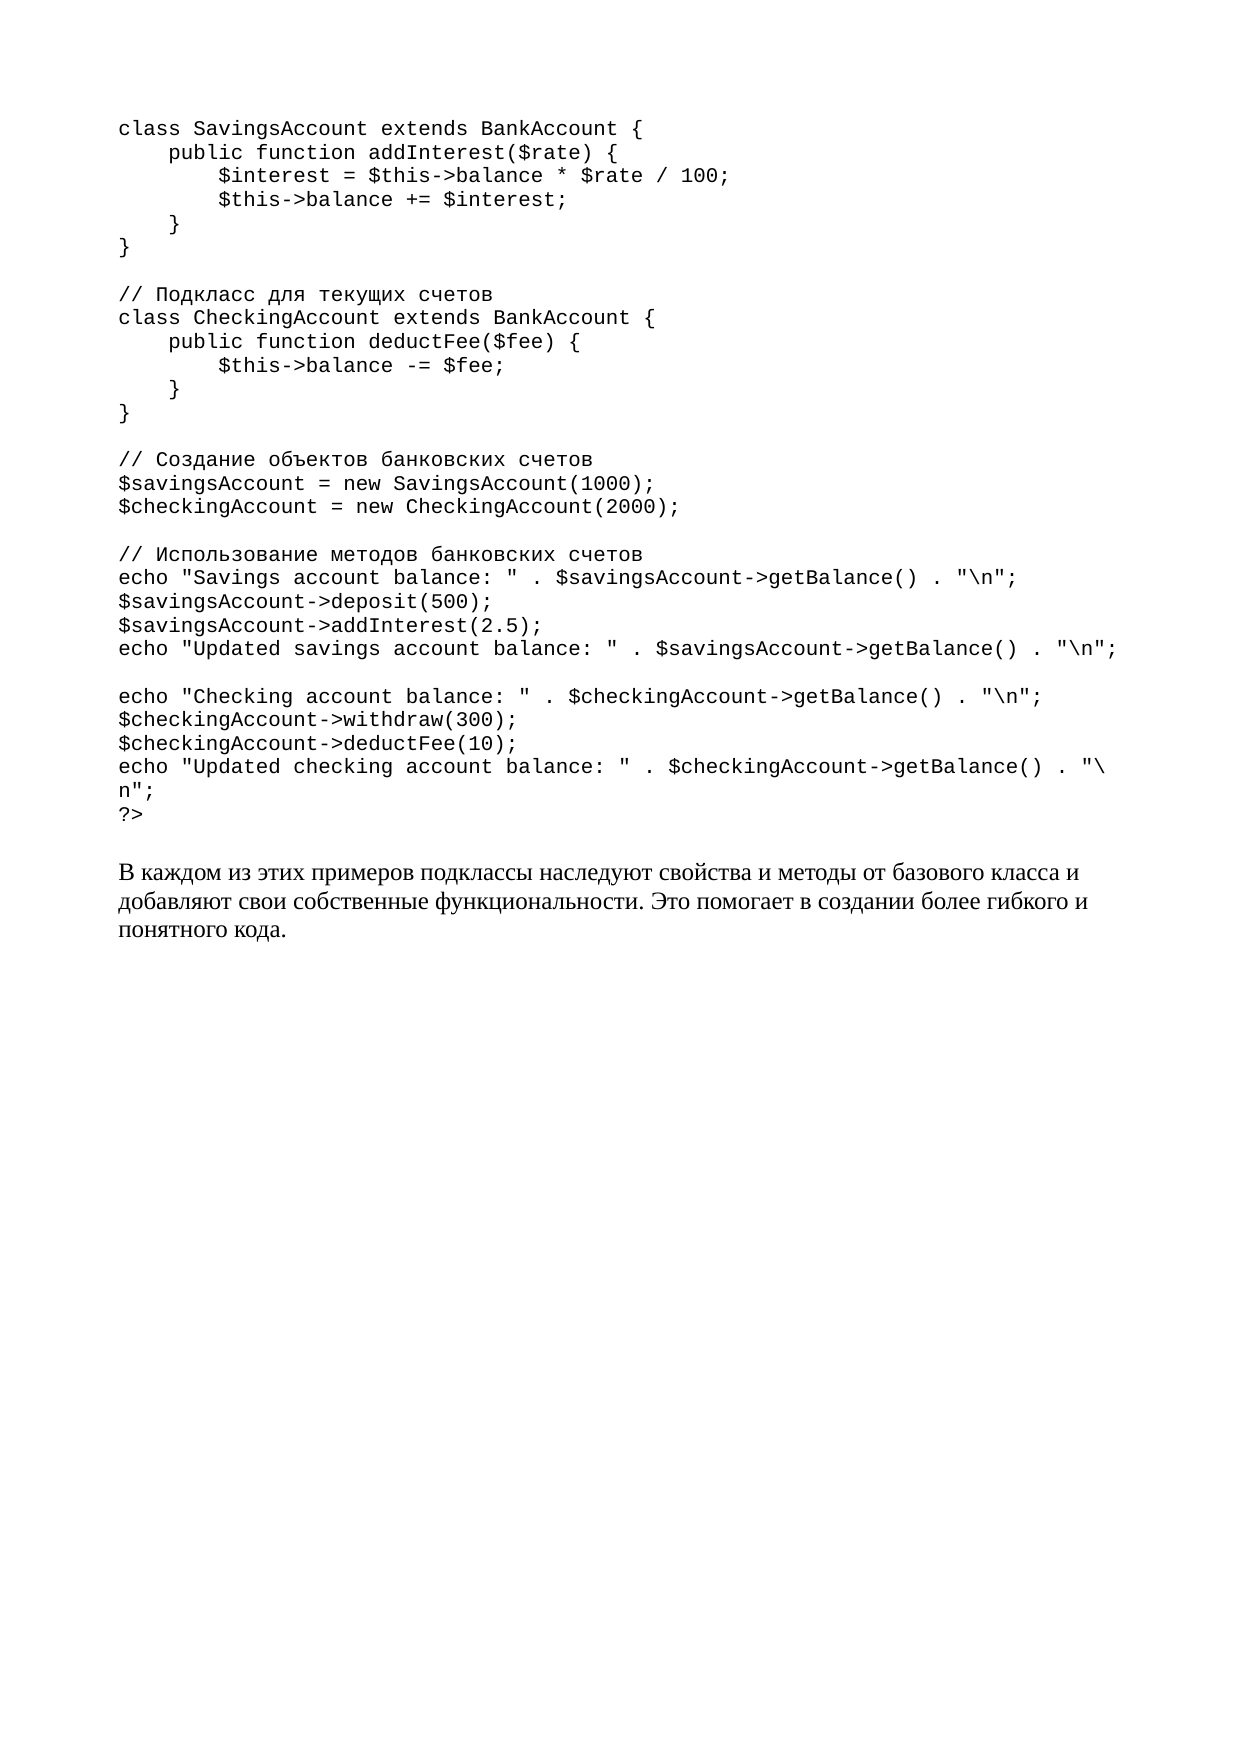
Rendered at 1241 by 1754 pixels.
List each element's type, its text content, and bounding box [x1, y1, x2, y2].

text $this->balance += $interest; [118, 189, 1122, 213]
text public function deductFee($fee) { [118, 331, 1122, 354]
text echo "Savings account balance: " . $savingsAccount->getBalance() . "\n"; [118, 567, 1122, 591]
text ?> [118, 804, 1122, 827]
text // Использование методов банковских счетов [118, 544, 1122, 567]
text $savingsAccount->addInterest(2.5); [118, 615, 1122, 638]
text } [118, 378, 1122, 402]
text } [118, 402, 1122, 426]
text $savingsAccount = new SavingsAccount(1000); [118, 473, 1122, 496]
text $interest = $this->balance * $rate / 100; [118, 165, 1122, 189]
text $checkingAccount->deductFee(10); [118, 733, 1122, 757]
text class SavingsAccount extends BankAccount { [118, 118, 1122, 142]
text $checkingAccount = new CheckingAccount(2000); [118, 496, 1122, 520]
text } [118, 236, 1122, 260]
text class CheckingAccount extends BankAccount { [118, 307, 1122, 331]
text echo "Checking account balance: " . $checkingAccount->getBalance() . "\n"; [118, 686, 1122, 709]
text В каждом из этих примеров подклассы наследуют свойства и методы от базового класса и добавляют свои собственные функциональности. Это помогает в создании более гибкого и понятного кода. [118, 857, 1122, 943]
text echo "Updated checking account balance: " . $checkingAccount->getBalance() . "\n"; [118, 757, 1122, 804]
text $checkingAccount->withdraw(300); [118, 709, 1122, 733]
text // Подкласс для текущих счетов [118, 284, 1122, 307]
text echo "Updated savings account balance: " . $savingsAccount->getBalance() . "\n"; [118, 638, 1122, 662]
text public function addInterest($rate) { [118, 142, 1122, 165]
text } [118, 213, 1122, 236]
text $savingsAccount->deposit(500); [118, 591, 1122, 615]
text // Создание объектов банковских счетов [118, 449, 1122, 473]
text $this->balance -= $fee; [118, 354, 1122, 378]
